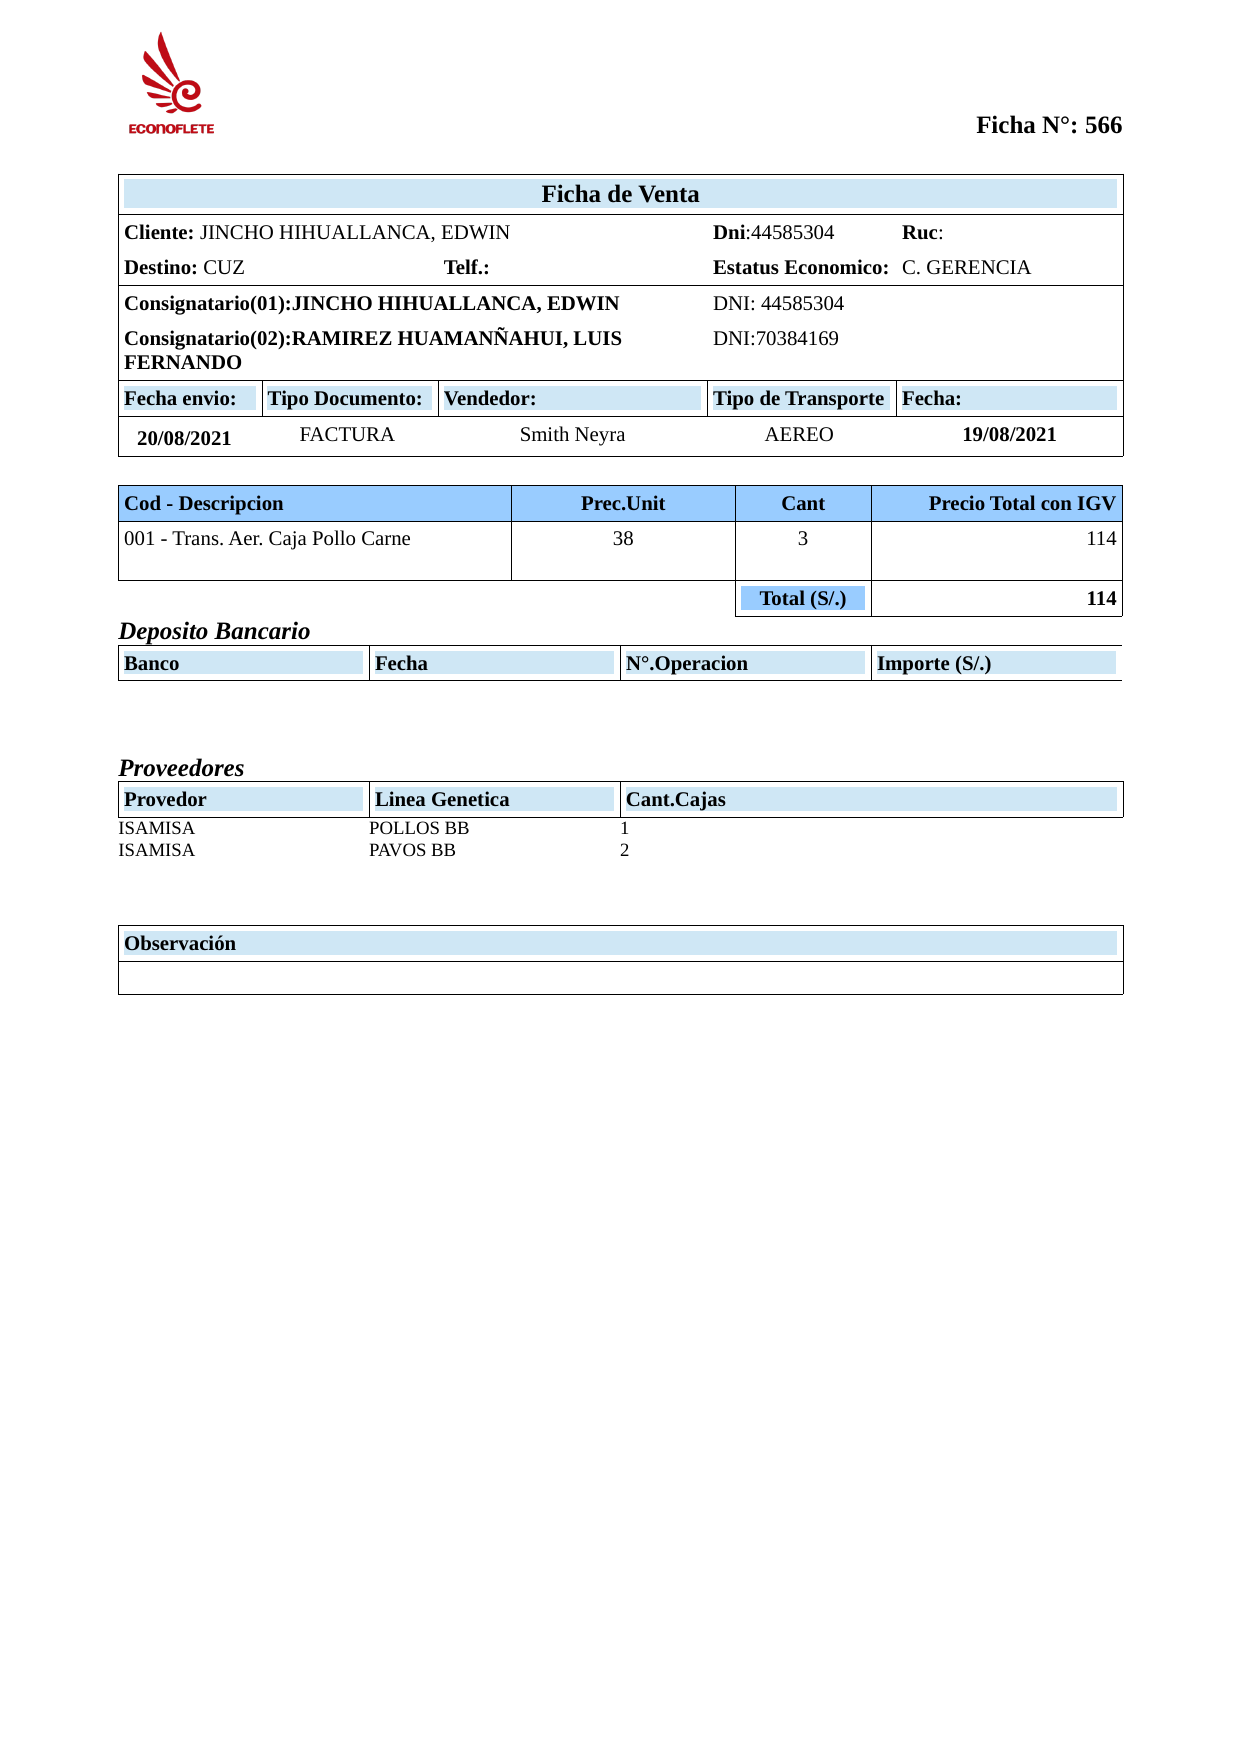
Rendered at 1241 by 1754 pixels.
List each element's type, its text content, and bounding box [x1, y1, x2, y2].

table_header Cant [736, 486, 871, 521]
table_cell [369, 903, 620, 925]
table_header Observación [119, 926, 1123, 961]
table_cell Smith Neyra [438, 417, 707, 456]
table_cell 114 [872, 581, 1122, 616]
table_cell [871, 729, 1122, 753]
table_cell DNI: 44585304 [707, 286, 1123, 321]
table_cell 19/08/2021 [896, 417, 1123, 456]
table_cell [871, 681, 1122, 704]
picture [118, 31, 225, 134]
table_cell [118, 729, 369, 753]
table_header Cod - Descripcion [119, 486, 511, 521]
table_cell Consignatario(01):JINCHO HIHUALLANCA, EDWIN [119, 286, 707, 321]
table_cell [369, 705, 620, 728]
table_cell [118, 681, 369, 704]
table_cell 3 [736, 522, 871, 580]
table_cell Fecha: [897, 381, 1123, 416]
table_cell 114 [872, 522, 1122, 580]
table_header Prec.Unit [512, 486, 735, 521]
table_cell Tipo Documento: [263, 381, 438, 416]
table_cell C. GERENCIA [896, 249, 1123, 285]
table_cell ISAMISA [118, 839, 369, 860]
table_cell [620, 681, 871, 704]
table_cell [871, 705, 1122, 728]
table_cell [369, 729, 620, 753]
table_cell Cliente: JINCHO HIHUALLANCA, EDWIN [119, 215, 707, 249]
table_cell [118, 860, 369, 882]
table_cell Destino: CUZ [119, 249, 438, 285]
table_cell 1 [620, 818, 1123, 839]
table_cell PAVOS BB [369, 839, 620, 860]
table_cell 2 [620, 839, 1123, 860]
table_cell Ruc: [896, 215, 1123, 249]
table_cell AEREO [707, 417, 896, 456]
table_cell Consignatario(02):RAMIREZ HUAMANÑAHUI, LUIS FERNANDO [119, 321, 707, 380]
table_header Cant.Cajas [621, 782, 1123, 817]
table_cell [369, 681, 620, 704]
text Proveedores [118, 753, 1122, 781]
table_cell 20/08/2021 [119, 417, 262, 456]
table_cell Estatus Economico: [707, 249, 896, 285]
table_header Linea Genetica [370, 782, 620, 817]
table_cell [118, 882, 369, 903]
table_cell Fecha envio: [119, 381, 262, 416]
table_cell [118, 705, 369, 728]
table_cell [620, 882, 1123, 903]
table_header Fecha [370, 646, 620, 680]
table_cell Dni:44585304 [707, 215, 896, 249]
table_cell [369, 860, 620, 882]
table_header Provedor [119, 782, 369, 817]
table_cell [511, 581, 735, 616]
table_header Importe (S/.) [872, 646, 1122, 680]
table_header Ficha de Venta [119, 175, 1123, 214]
table_cell DNI:70384169 [707, 321, 1123, 380]
table_cell [620, 860, 1123, 882]
table_cell [369, 882, 620, 903]
table_cell [119, 962, 1123, 994]
table_cell [118, 581, 511, 616]
table_cell [620, 903, 1123, 925]
table_cell Vendedor: [439, 381, 707, 416]
table_cell [118, 903, 369, 925]
table_cell 38 [512, 522, 735, 580]
table_cell Telf.: [438, 249, 707, 285]
table_cell 001 - Trans. Aer. Caja Pollo Carne [119, 522, 511, 580]
table_cell [620, 705, 871, 728]
table_cell Tipo de Transporte [708, 381, 896, 416]
text Deposito Bancario [118, 616, 1122, 645]
table_header Precio Total con IGV [872, 486, 1122, 521]
table_header Banco [119, 646, 369, 680]
table_header N°.Operacion [621, 646, 871, 680]
table_cell FACTURA [262, 417, 438, 456]
table_cell ISAMISA [118, 818, 369, 839]
table_cell POLLOS BB [369, 818, 620, 839]
table_cell Total (S/.) [736, 581, 871, 616]
table_cell [620, 729, 871, 753]
